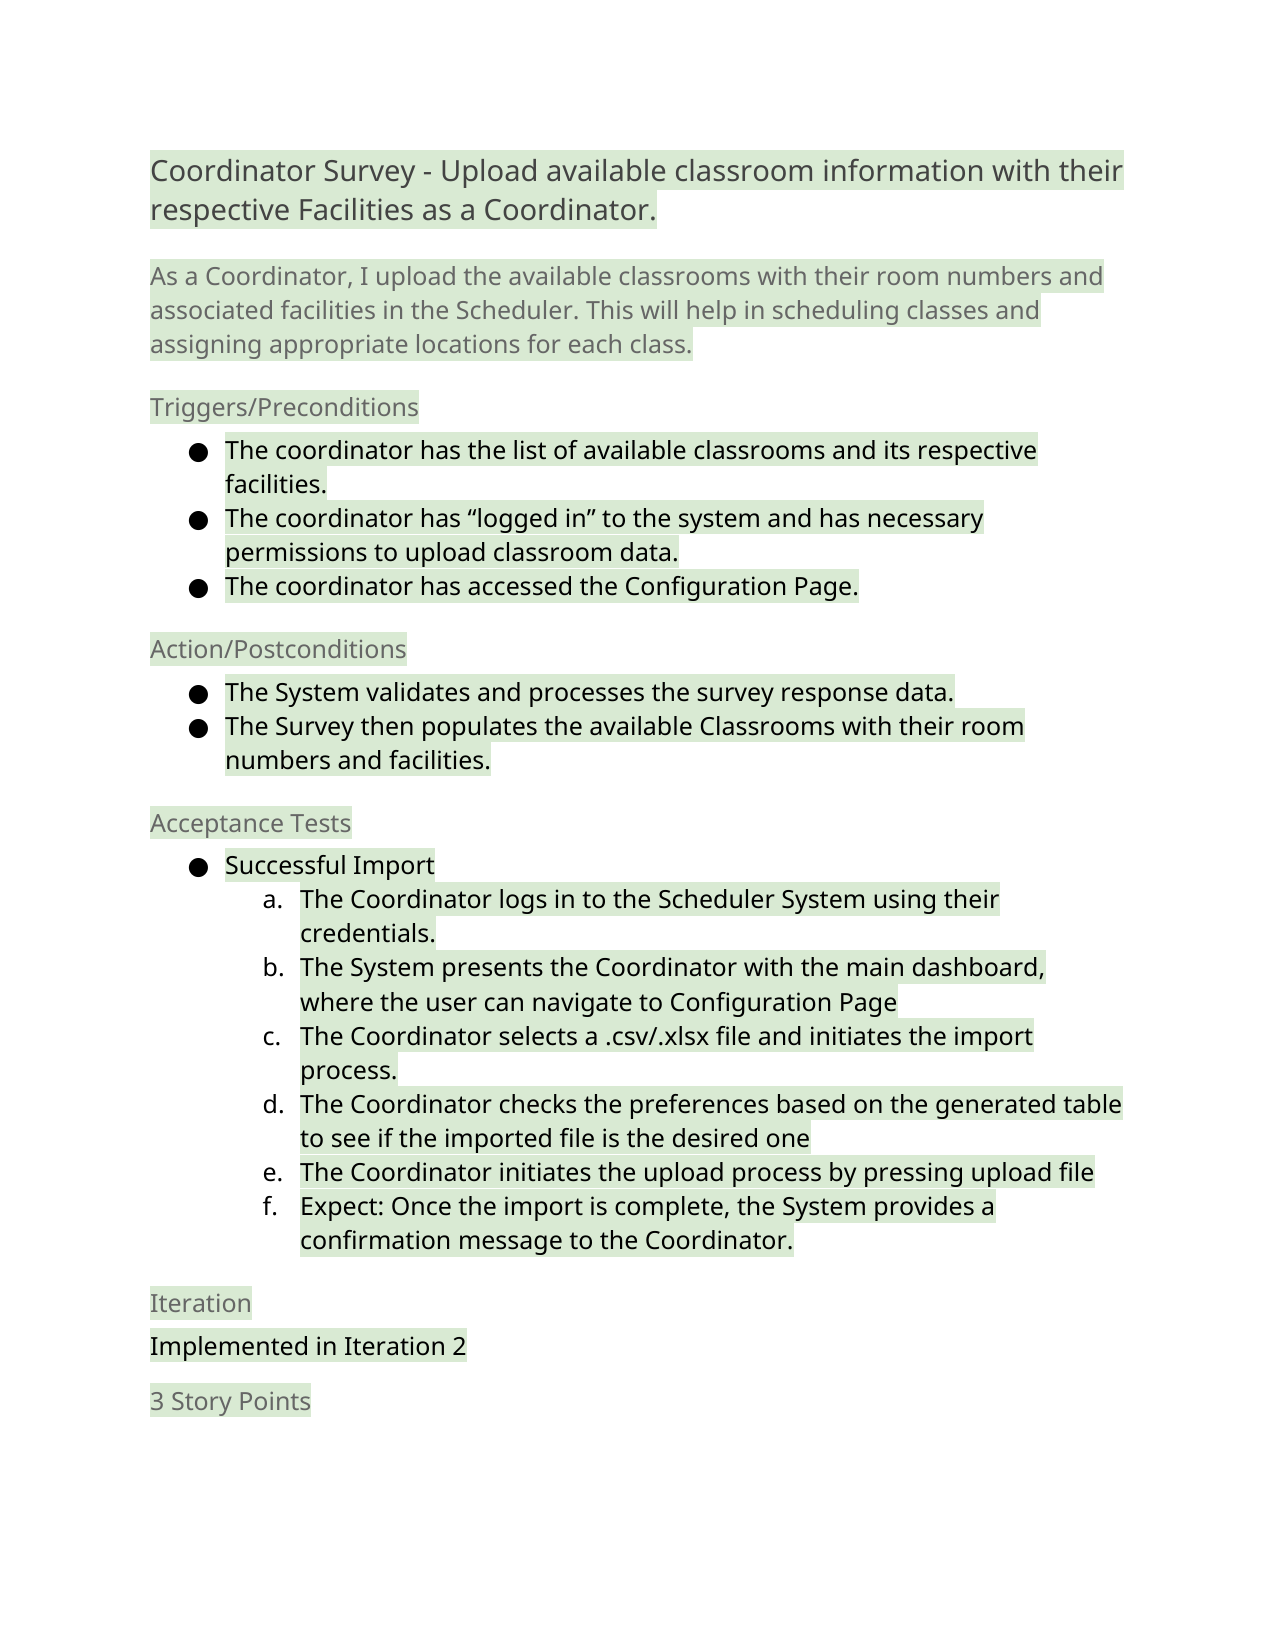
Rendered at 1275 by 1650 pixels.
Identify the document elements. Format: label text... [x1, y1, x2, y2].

subtitle Coordinator Survey - Upload available classroom information with their respective Facilities as a Coordinator. [150, 150, 1125, 229]
list The coordinator has the list of available classrooms and its respective facilities. [187, 432, 1125, 500]
subtitle Acceptance Tests [150, 806, 1125, 839]
subtitle Iteration [150, 1286, 1125, 1320]
list The System validates and processes the survey response data. [187, 674, 1125, 708]
list The coordinator has “logged in” to the system and has necessary permissions to upload classroom data. [187, 500, 1125, 568]
list The Coordinator logs in to the Scheduler System using their credentials. [262, 882, 1125, 950]
subtitle As a Coordinator, I upload the available classrooms with their room numbers and associated facilities in the Scheduler. This will help in scheduling classes and assigning appropriate locations for each class. [150, 258, 1125, 361]
text Implemented in Iteration 2 [150, 1328, 1125, 1362]
list Successful Import [187, 848, 1125, 882]
list The Coordinator selects a .csv/.xlsx file and initiates the import process. [262, 1018, 1125, 1086]
list Expect: Once the import is complete, the System provides a confirmation message to the Coordinator. [262, 1188, 1125, 1257]
list The System presents the Coordinator with the main dashboard, where the user can navigate to Configuration Page [262, 950, 1125, 1018]
list The Survey then populates the available Classrooms with their room numbers and facilities. [187, 708, 1125, 776]
list The Coordinator initiates the upload process by pressing upload file [262, 1154, 1125, 1188]
list The coordinator has accessed the Configuration Page. [187, 568, 1125, 603]
subtitle Triggers/Preconditions [150, 390, 1125, 424]
list The Coordinator checks the preferences based on the generated table to see if the imported file is the desired one [262, 1086, 1125, 1154]
subtitle Action/Postconditions [150, 632, 1125, 666]
text 3 Story Points [150, 1383, 1125, 1417]
